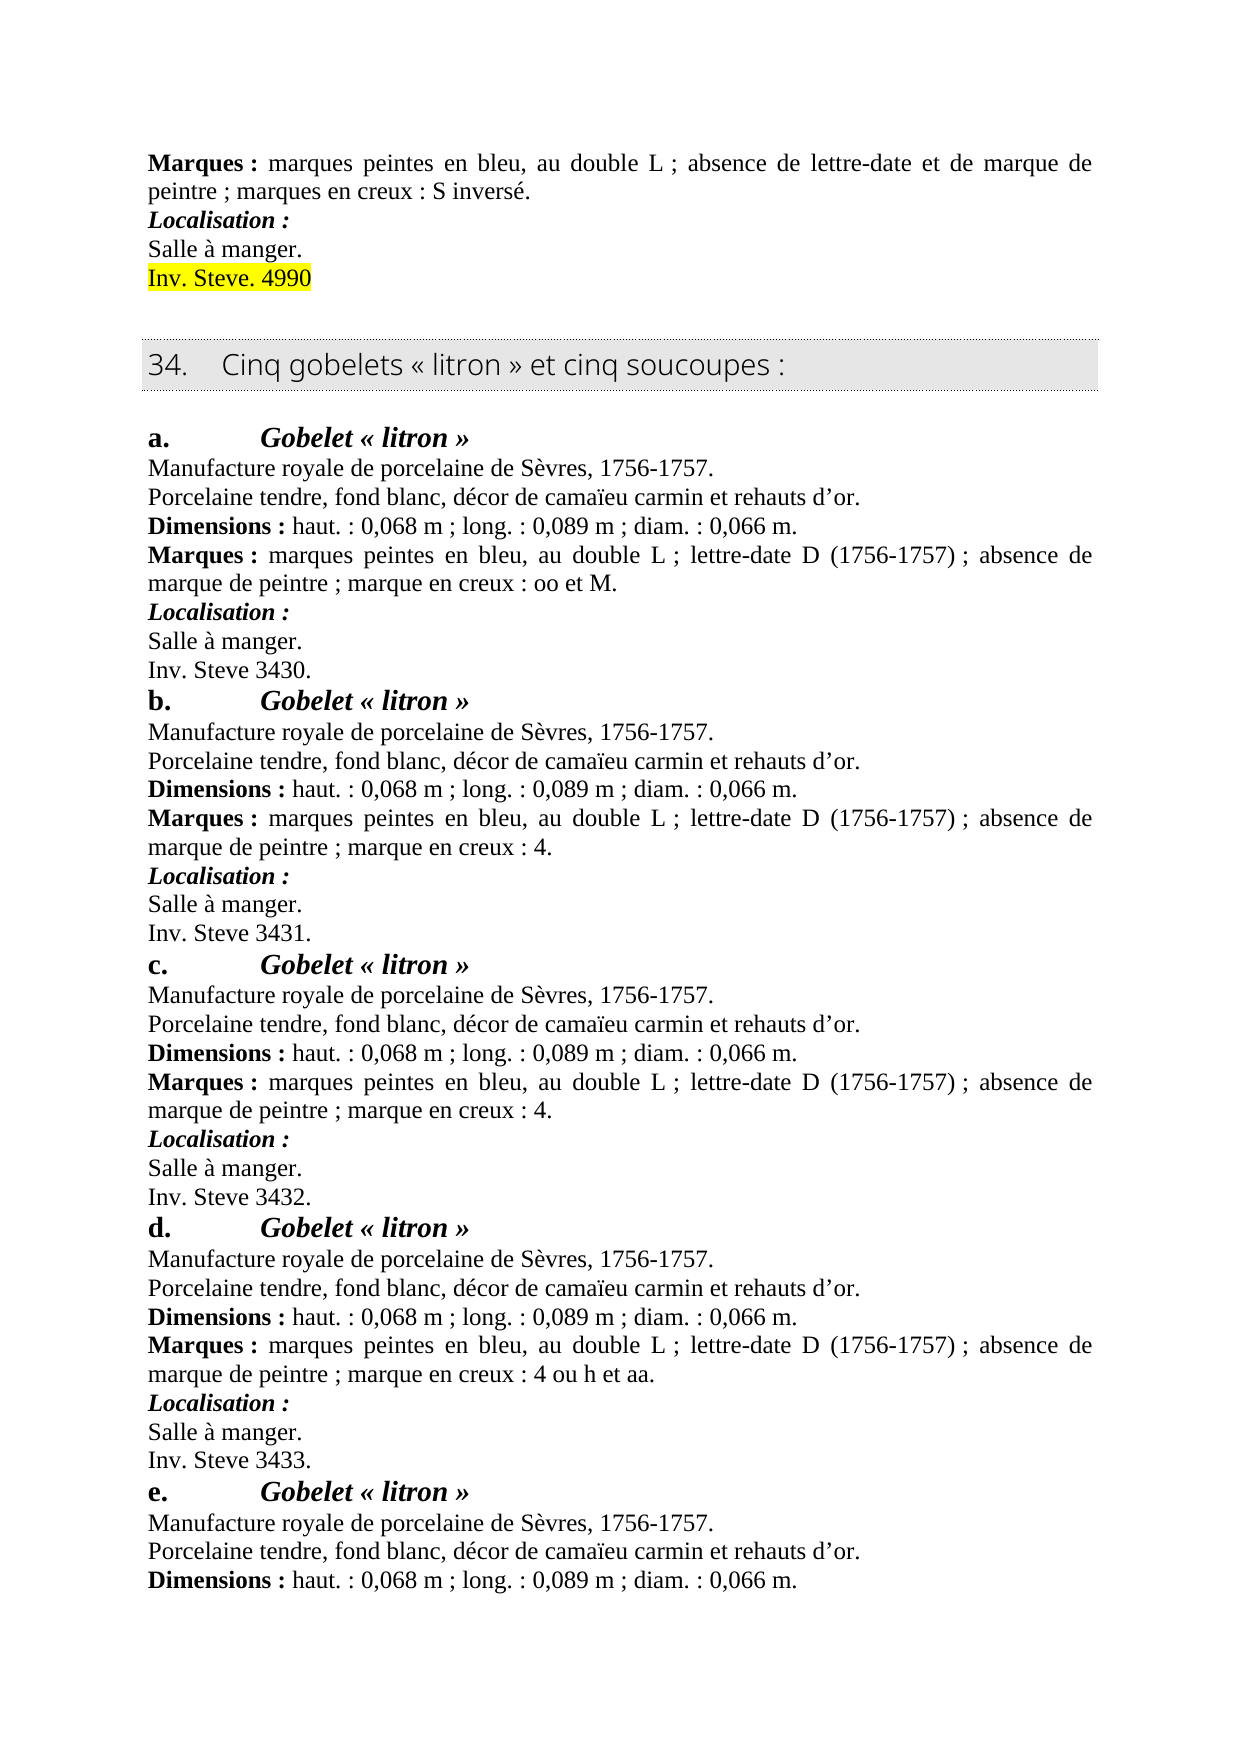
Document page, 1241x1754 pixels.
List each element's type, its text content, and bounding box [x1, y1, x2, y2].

text Inv. Steve 3432. [148, 1182, 1093, 1211]
text Salle à manger. [148, 626, 1093, 655]
text Salle à manger. [148, 1153, 1093, 1182]
text Porcelaine tendre, fond blanc, décor de camaïeu carmin et rehauts d’or. [148, 1009, 1093, 1038]
text Dimensions : haut. : 0,068 m ; long. : 0,089 m ; diam. : 0,066 m. [148, 1565, 1093, 1594]
text Salle à manger. [148, 889, 1093, 918]
text Inv. Steve 3433. [148, 1445, 1093, 1474]
text Manufacture royale de porcelaine de Sèvres, 1756-1757. [148, 1244, 1093, 1273]
list Gobelet « litron » [148, 1474, 1093, 1508]
text Marques : marques peintes en bleu, au double L ; lettre-date D (1756-1757) ; absence de marque de peintre ; marque en creux : 4. [148, 1067, 1093, 1124]
text Dimensions : haut. : 0,068 m ; long. : 0,089 m ; diam. : 0,066 m. [148, 1302, 1093, 1330]
text Marques : marques peintes en bleu, au double L ; lettre-date D (1756-1757) ; absence de marque de peintre ; marque en creux : 4 ou h et aa. [148, 1330, 1093, 1388]
text Porcelaine tendre, fond blanc, décor de camaïeu carmin et rehauts d’or. [148, 1536, 1093, 1565]
text Porcelaine tendre, fond blanc, décor de camaïeu carmin et rehauts d’or. [148, 482, 1093, 511]
text Inv. Steve. 4990 [148, 263, 1093, 291]
list Gobelet « litron » [148, 1211, 1093, 1244]
text Localisation : [148, 861, 1093, 889]
text Localisation : [148, 1124, 1093, 1153]
text Marques : marques peintes en bleu, au double L ; absence de lettre-date et de marque de peintre ; marques en creux : S inversé. [148, 148, 1093, 205]
text Salle à manger. [148, 1417, 1093, 1445]
list Gobelet « litron » [148, 683, 1093, 717]
text Manufacture royale de porcelaine de Sèvres, 1756-1757. [148, 717, 1093, 746]
text Dimensions : haut. : 0,068 m ; long. : 0,089 m ; diam. : 0,066 m. [148, 1038, 1093, 1067]
text Dimensions : haut. : 0,068 m ; long. : 0,089 m ; diam. : 0,066 m. [148, 511, 1093, 540]
text Inv. Steve 3430. [148, 655, 1093, 683]
list Gobelet « litron » [148, 947, 1093, 981]
text Porcelaine tendre, fond blanc, décor de camaïeu carmin et rehauts d’or. [148, 1273, 1093, 1302]
text Manufacture royale de porcelaine de Sèvres, 1756-1757. [148, 1508, 1093, 1536]
text Manufacture royale de porcelaine de Sèvres, 1756-1757. [148, 981, 1093, 1009]
text Salle à manger. [148, 234, 1093, 263]
text Marques : marques peintes en bleu, au double L ; lettre-date D (1756-1757) ; absence de marque de peintre ; marque en creux : oo et M. [148, 540, 1093, 597]
text Inv. Steve 3431. [148, 918, 1093, 947]
text Porcelaine tendre, fond blanc, décor de camaïeu carmin et rehauts d’or. [148, 746, 1093, 774]
text Localisation : [148, 1388, 1093, 1417]
text Dimensions : haut. : 0,068 m ; long. : 0,089 m ; diam. : 0,066 m. [148, 774, 1093, 803]
subtitle Cinq gobelets « litron » et cinq soucoupes : [142, 339, 1098, 390]
text Marques : marques peintes en bleu, au double L ; lettre-date D (1756-1757) ; absence de marque de peintre ; marque en creux : 4. [148, 803, 1093, 861]
text Localisation : [148, 597, 1093, 626]
text Localisation : [148, 205, 1093, 234]
list Gobelet « litron » [148, 420, 1093, 453]
text Manufacture royale de porcelaine de Sèvres, 1756-1757. [148, 453, 1093, 482]
